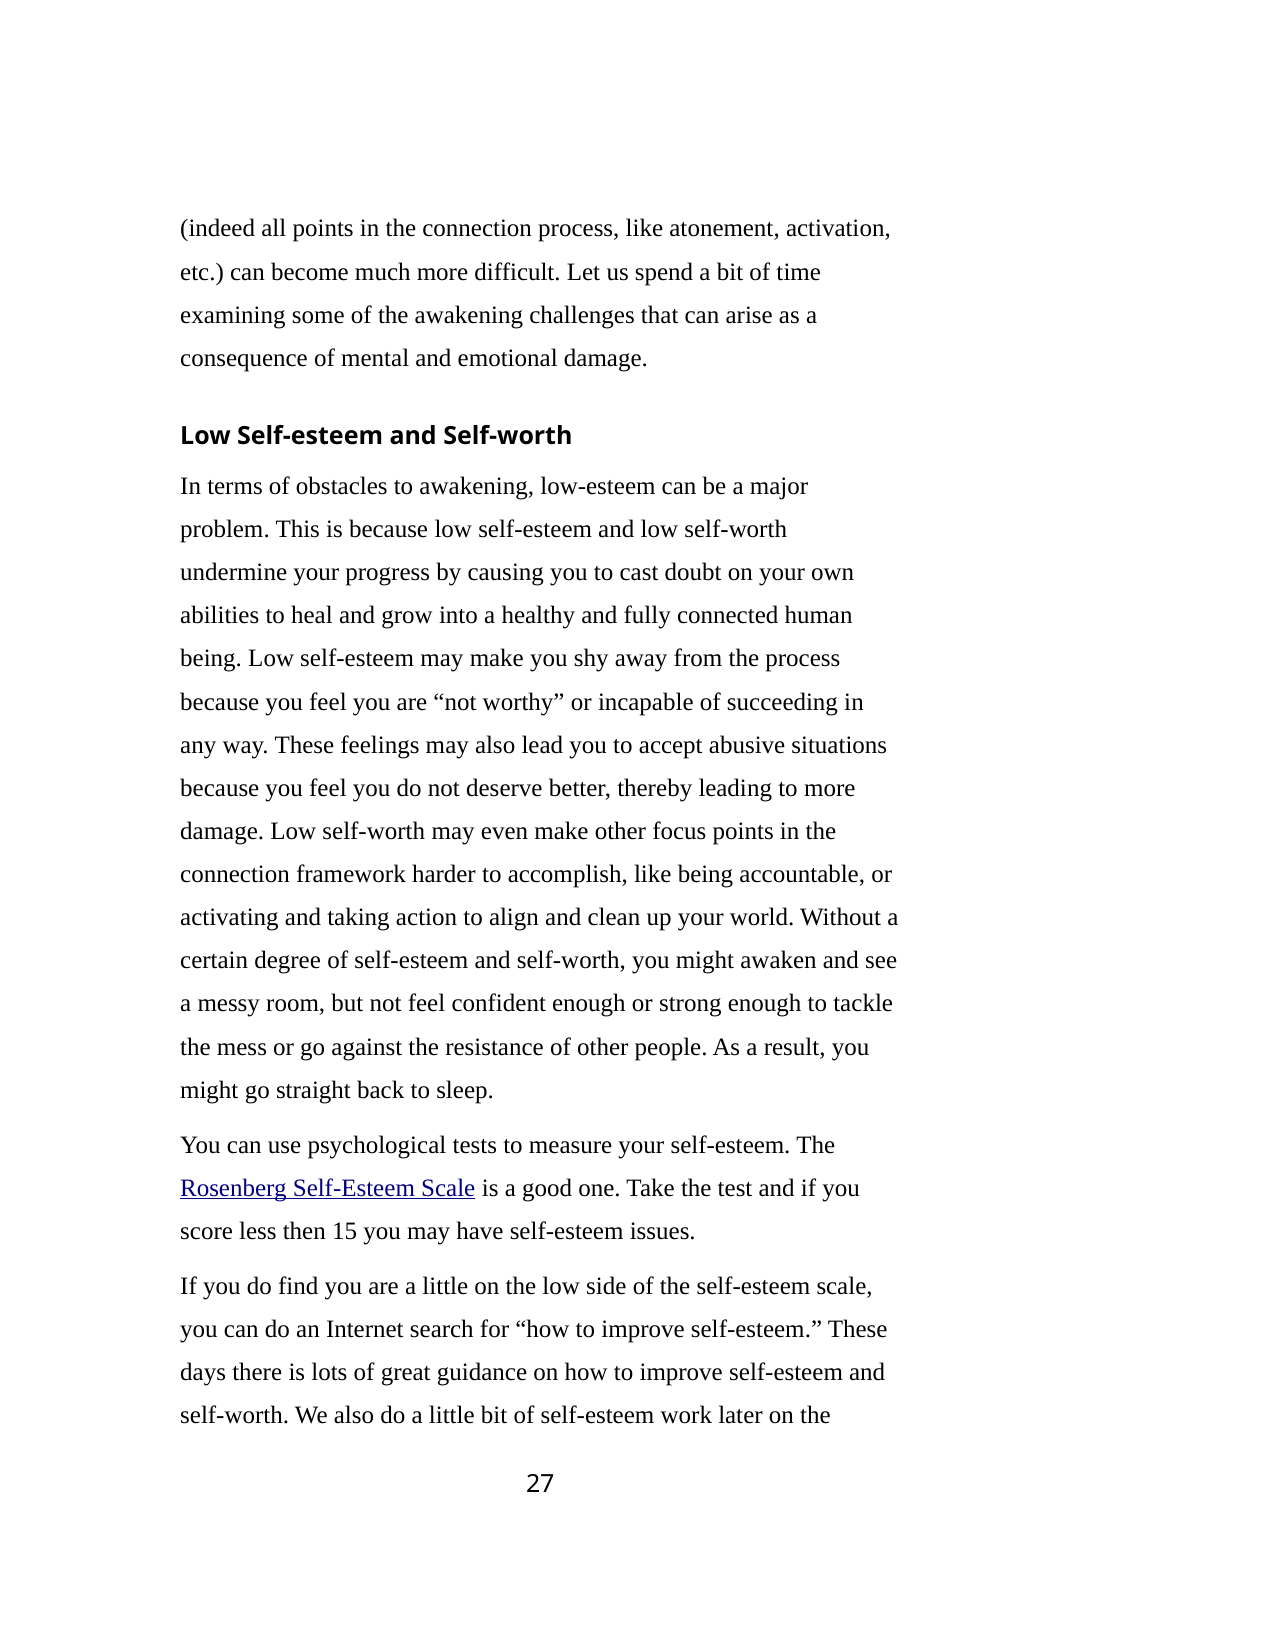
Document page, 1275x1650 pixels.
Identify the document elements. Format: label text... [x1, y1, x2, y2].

text (indeed all points in the connection process, like atonement, activation, etc.) can become much more difficult. Let us spend a bit of time examining some of the awakening challenges that can arise as a consequence of mental and emotional damage. [180, 213, 900, 372]
subtitle Low Self-esteem and Self-worth [180, 417, 900, 452]
text In terms of obstacles to awakening, low-esteem can be a major problem. This is because low self-esteem and low self-worth undermine your progress by causing you to cast doubt on your own abilities to heal and grow into a healthy and fully connected human being. Low self-esteem may make you shy away from the process because you feel you are “not worthy” or incapable of succeeding in any way. These feelings may also lead you to accept abusive situations because you feel you do not deserve better, thereby leading to more damage. Low self-worth may even make other focus points in the connection framework harder to accomplish, like being accountable, or activating and taking action to align and clean up your world. Without a certain degree of self-esteem and self-worth, you might awaken and see a messy room, but not feel confident enough or strong enough to tackle the mess or go against the resistance of other people. As a result, you might go straight back to sleep. [180, 471, 900, 1103]
text If you do find you are a little on the low side of the self-esteem scale, you can do an Internet search for “how to improve self-esteem.” These days there is lots of great guidance on how to improve self-esteem and self-worth. We also do a little bit of self-esteem work later on the [180, 1271, 900, 1429]
text You can use psychological tests to measure your self-esteem. The Rosenberg Self-Esteem Scale is a good one. Take the test and if you score less then 15 you may have self-esteem issues. [180, 1130, 900, 1245]
